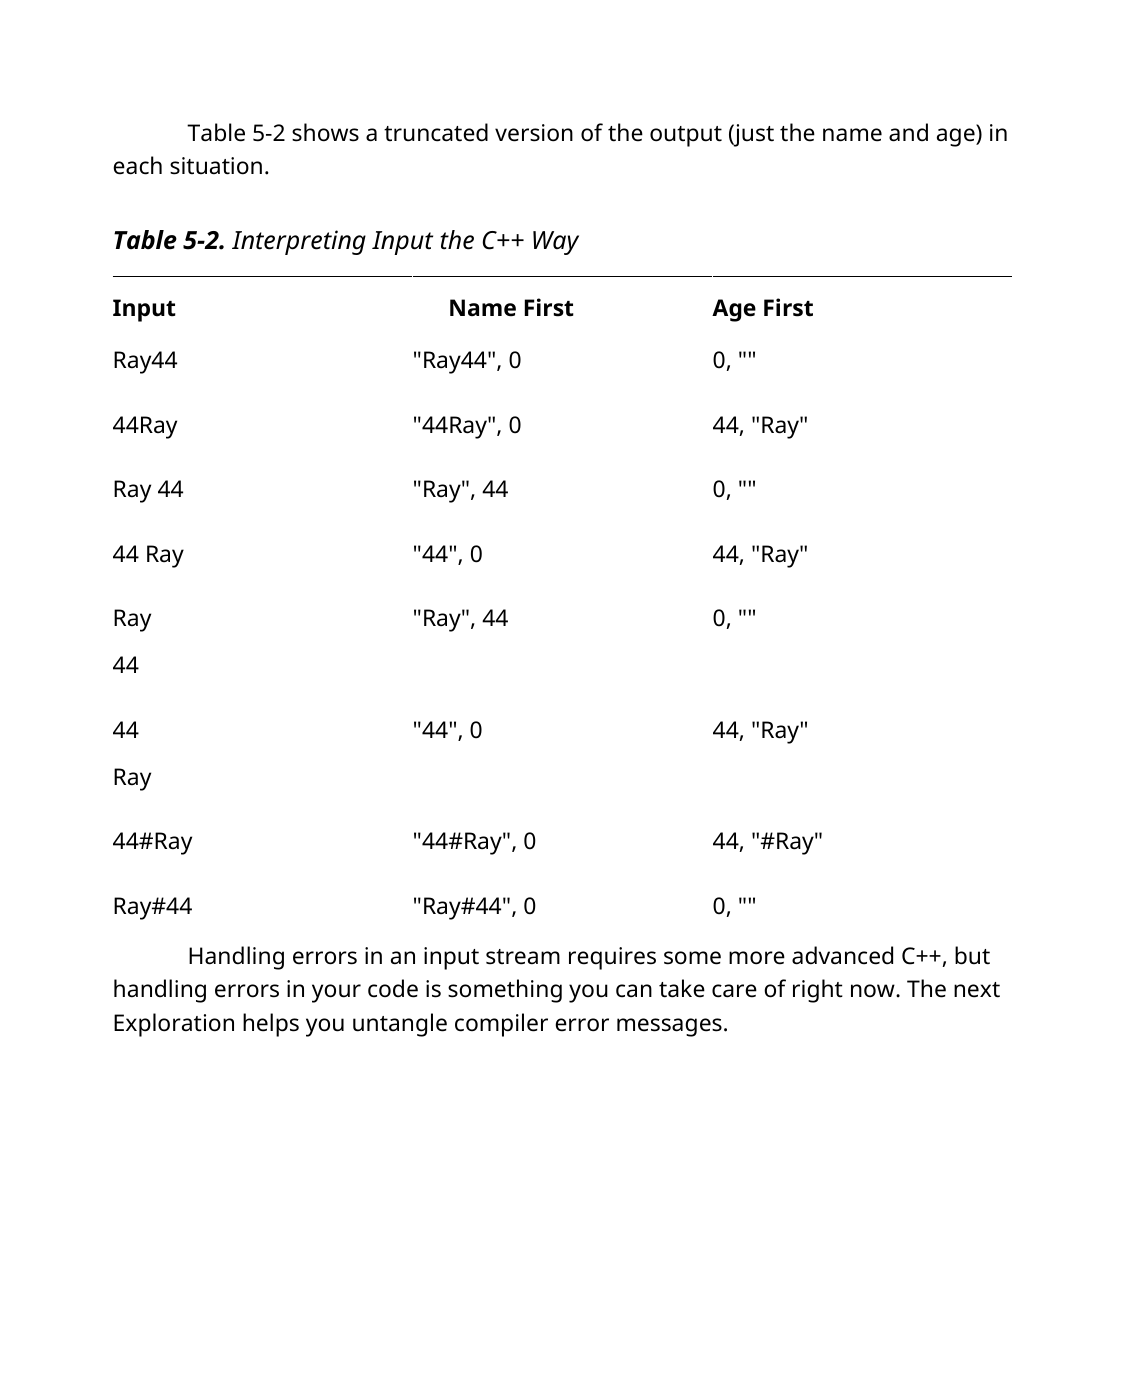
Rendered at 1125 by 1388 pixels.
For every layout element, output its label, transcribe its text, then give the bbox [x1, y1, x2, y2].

table_header [413, 270, 712, 276]
text Table 5-2. Interpreting Input the C++ Way [112, 223, 1012, 257]
table_cell "Ray", 44 [413, 586, 712, 697]
table_header [713, 270, 1012, 276]
text Handling errors in an input stream requires some more advanced C++, but handling errors in your code is something you can take care of right now. The next Exploration helps you untangle compiler error messages. [112, 938, 1012, 1038]
table_cell "Ray", 44 [413, 457, 712, 521]
table_cell Ray#44 [113, 873, 412, 938]
table_cell "44", 0 [413, 521, 712, 586]
table_header Input [113, 277, 412, 327]
table_cell 0, "" [713, 873, 1012, 938]
table_cell 44, "Ray" [713, 392, 1012, 457]
table_cell 44, "#Ray" [713, 809, 1012, 873]
table_cell Ray 44 [113, 586, 412, 697]
table_cell Ray 44 [113, 457, 412, 521]
table_header [113, 270, 412, 276]
table_cell 0, "" [713, 457, 1012, 521]
table_header Age First [713, 277, 1012, 327]
table_cell "Ray#44", 0 [413, 873, 712, 938]
table_cell 44#Ray [113, 809, 412, 873]
table_cell 44 Ray [113, 521, 412, 586]
table_cell "Ray44", 0 [413, 328, 712, 392]
table_header Name First [413, 277, 712, 327]
table_cell 44 Ray [113, 697, 412, 809]
text Table 5-2 shows a truncated version of the output (just the name and age) in each situation. [112, 115, 1012, 181]
table_cell "44Ray", 0 [413, 392, 712, 457]
table_cell Ray44 [113, 328, 412, 392]
table_cell 0, "" [713, 586, 1012, 697]
table_cell "44#Ray", 0 [413, 809, 712, 873]
table_cell 44Ray [113, 392, 412, 457]
table_cell "44", 0 [413, 697, 712, 809]
table_cell 44, "Ray" [713, 521, 1012, 586]
table_cell 44, "Ray" [713, 697, 1012, 809]
table_cell 0, "" [713, 328, 1012, 392]
